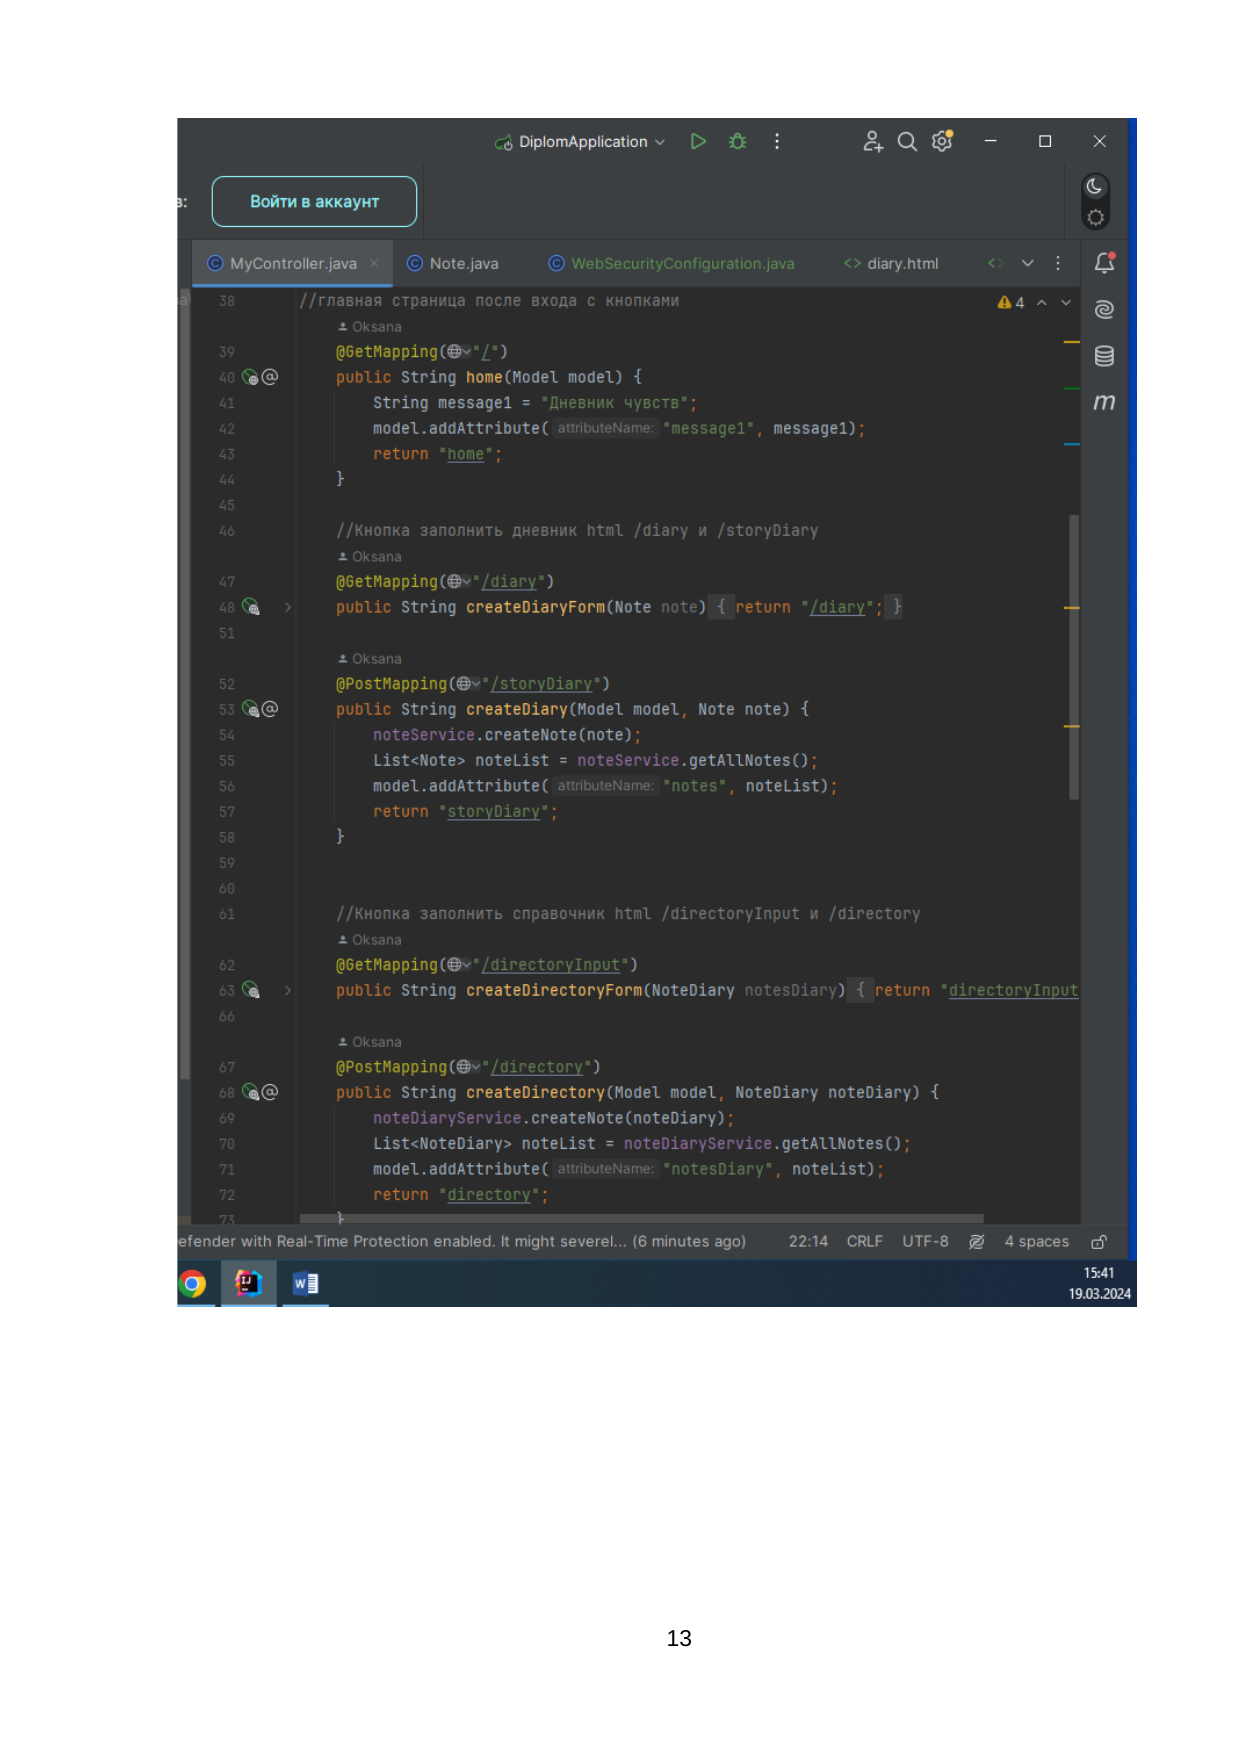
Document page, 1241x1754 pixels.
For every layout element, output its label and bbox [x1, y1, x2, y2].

picture [177, 118, 1137, 1307]
